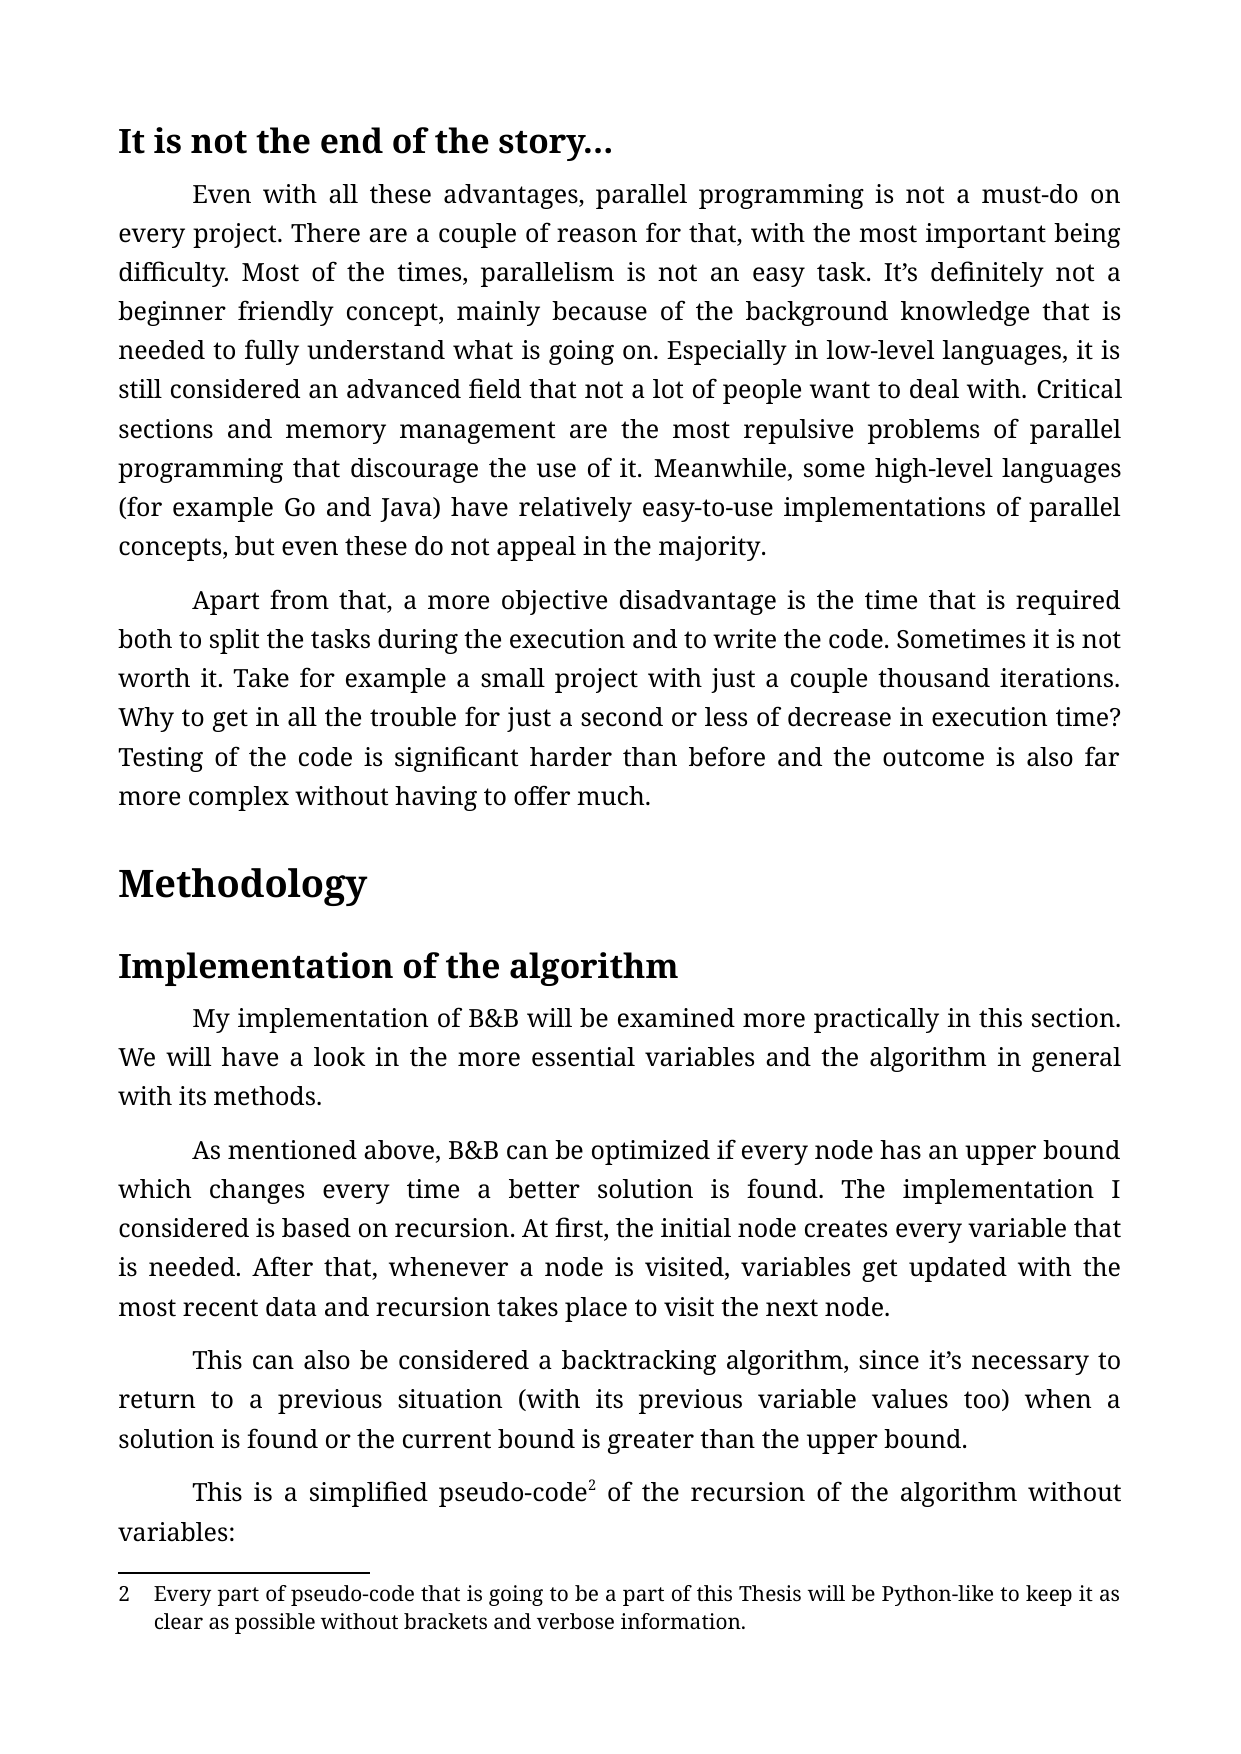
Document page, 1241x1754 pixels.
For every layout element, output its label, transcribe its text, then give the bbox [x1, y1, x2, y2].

subtitle Methodology [118, 857, 1122, 909]
text Apart from that, a more objective disadvantage is the time that is required both to split the tasks during the execution and to write the code. Sometimes it is not worth it. Take for example a small project with just a couple thousand iterations. Why to get in all the trouble for just a second or less of decrease in execution time? Testing of the code is significant harder than before and the outcome is also far more complex without having to offer much. [118, 583, 1122, 812]
subtitle Implementation of the algorithm [118, 942, 1122, 988]
text My implementation of B&B will be examined more practically in this section. We will have a look in the more essential variables and the algorithm in general with its methods. [118, 1000, 1122, 1113]
text Every part of pseudo-code that is going to be a part of this Thesis will be Python-like to keep it as clear as possible without brackets and verbose information. [118, 1579, 1122, 1636]
subtitle It is not the end of the story… [118, 118, 1122, 164]
text As mentioned above, B&B can be optimized if every node has an upper bound which changes every time a better solution is found. The implementation I considered is based on recursion. At first, the initial node creates every variable that is needed. After that, whenever a node is visited, variables get updated with the most recent data and recursion takes place to visit the next node. [118, 1132, 1122, 1323]
text Even with all these advantages, parallel programming is not a must-do on every project. There are a couple of reason for that, with the most important being difficulty. Most of the times, parallelism is not an easy task. It’s definitely not a beginner friendly concept, mainly because of the background knowledge that is needed to fully understand what is going on. Especially in low-level languages, it is still considered an advanced field that not a lot of people want to deal with. Critical sections and memory management are the most repulsive problems of parallel programming that discourage the use of it. Meanwhile, some high-level languages (for example Go and Java) have relatively easy-to-use implementations of parallel concepts, but even these do not appeal in the majority. [118, 176, 1122, 563]
text This can also be considered a backtracking algorithm, since it’s necessary to return to a previous situation (with its previous variable values too) when a solution is found or the current bound is greater than the upper bound. [118, 1343, 1122, 1455]
text This is a simplified pseudo-code of the recursion of the algorithm without variables: [118, 1475, 1122, 1548]
